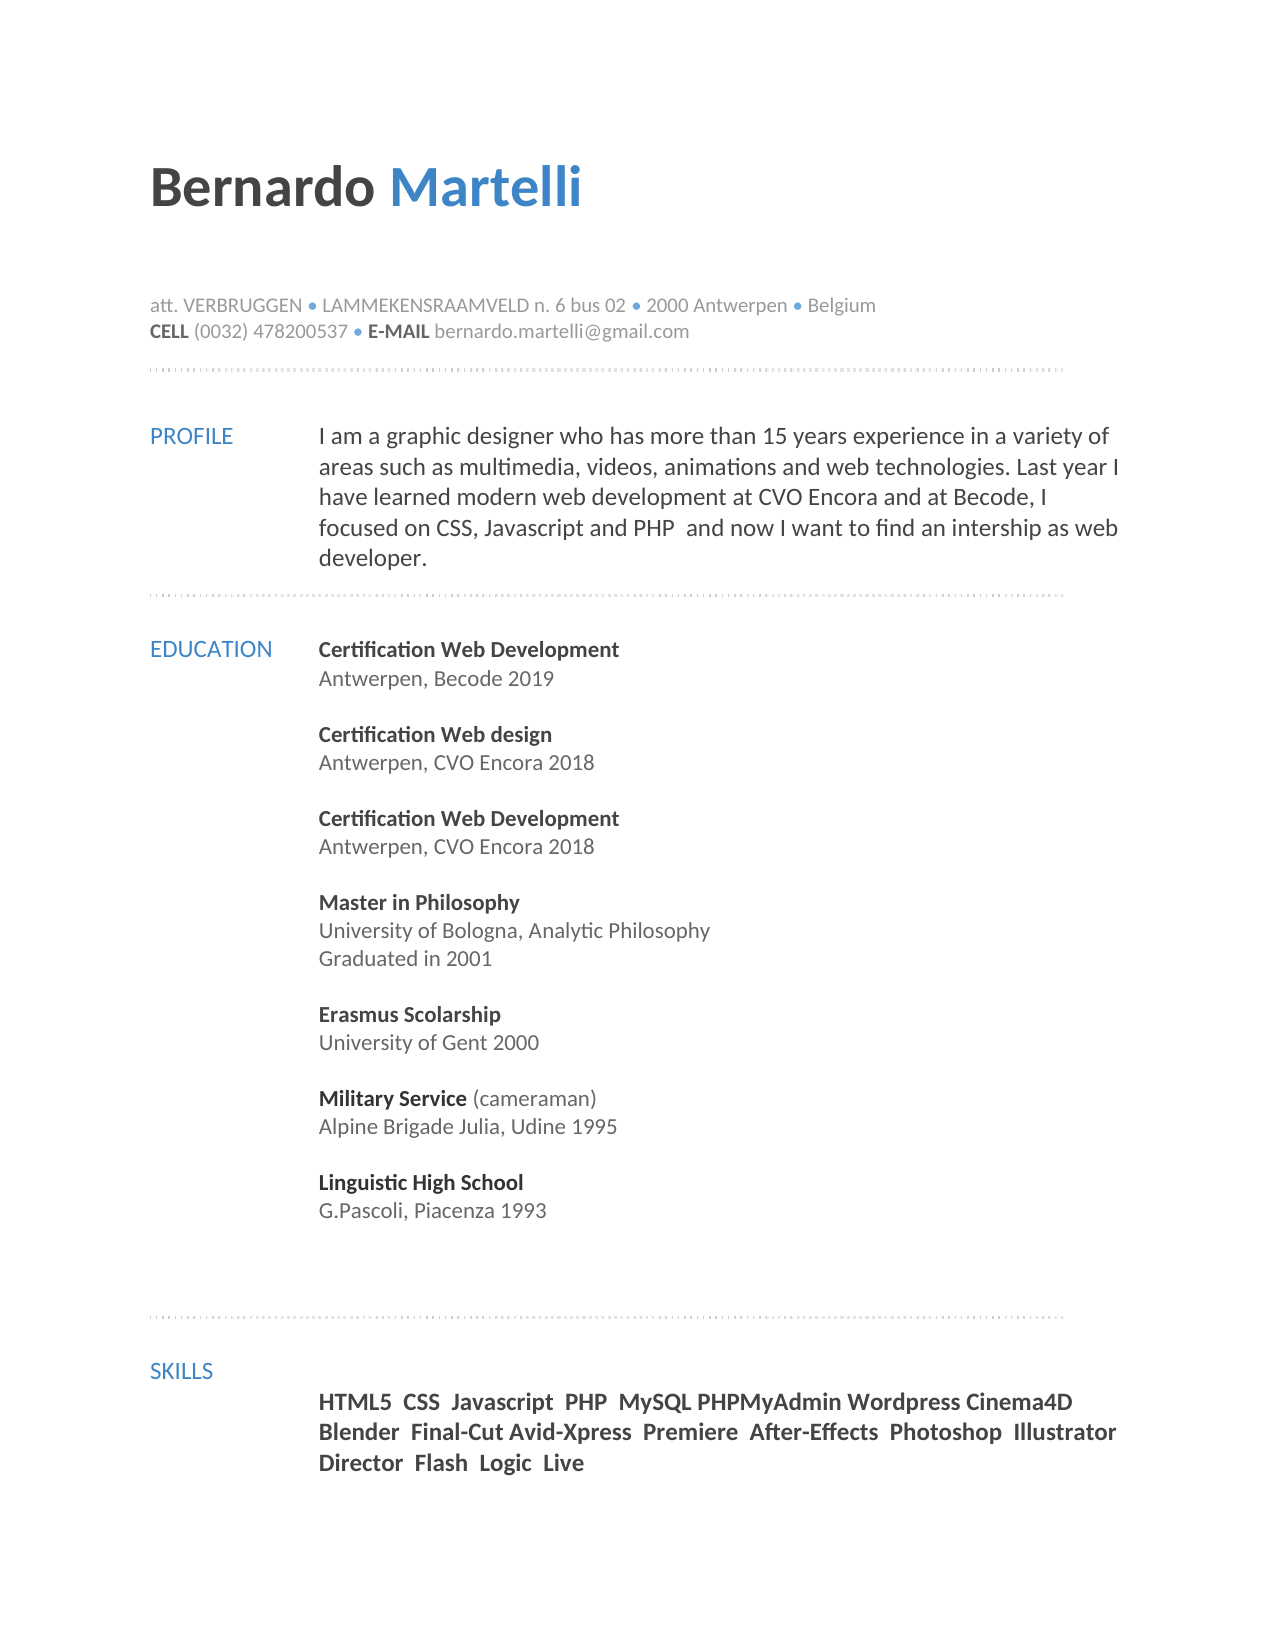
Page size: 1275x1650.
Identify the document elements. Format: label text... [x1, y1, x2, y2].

text Certification Web Development [150, 804, 1125, 832]
text Alpine Brigade Julia, Udine 1995 [169, 1112, 1125, 1140]
text Master in Philosophy [150, 888, 1125, 916]
text CELL (0032) 478200537 • E-MAIL bernardo.martelli@gmail.com [150, 318, 1125, 343]
text PROFILE I am a graphic designer who has more than 15 years experience in a variety of areas such as multimedia, videos, animations and web technologies. Last year I have learned modern web development at CVO Encora and at Becode, I focused on CSS, Javascript and PHP and now I want to find an intership as web developer. [150, 421, 1125, 573]
text Antwerpen, CVO Encora 2018 [169, 748, 1125, 776]
text att. VERBRUGGEN • LAMMEKENSRAAMVELD n. 6 bus 02 • 2000 Antwerpen • Belgium [150, 292, 1125, 318]
text G.Pascoli, Piacenza 1993 [169, 1196, 1125, 1224]
text Bernardo Martelli [150, 150, 1125, 221]
text Antwerpen, Becode 2019 Certification Web design [150, 664, 1125, 748]
text Erasmus Scolarship [169, 1000, 1125, 1028]
text Antwerpen, CVO Encora 2018 [169, 832, 1125, 860]
picture [150, 368, 1066, 372]
text University of Gent 2000 [169, 1028, 1125, 1056]
text Military Service (cameraman) [169, 1084, 1125, 1112]
text University of Bologna, Analytic Philosophy [169, 916, 1125, 944]
text EDUCATION Certification Web Development [150, 633, 1125, 664]
text Graduated in 2001 [169, 944, 1125, 972]
text SKILLS [150, 1355, 1125, 1386]
text Linguistic High School [169, 1168, 1125, 1196]
text HTML5 CSS Javascript PHP MySQL PHPMyAdmin Wordpress Cinema4D Blender Final-Cut Avid-Xpress Premiere After-Effects Photoshop Illustrator Director Flash Logic Live [319, 1386, 1125, 1477]
